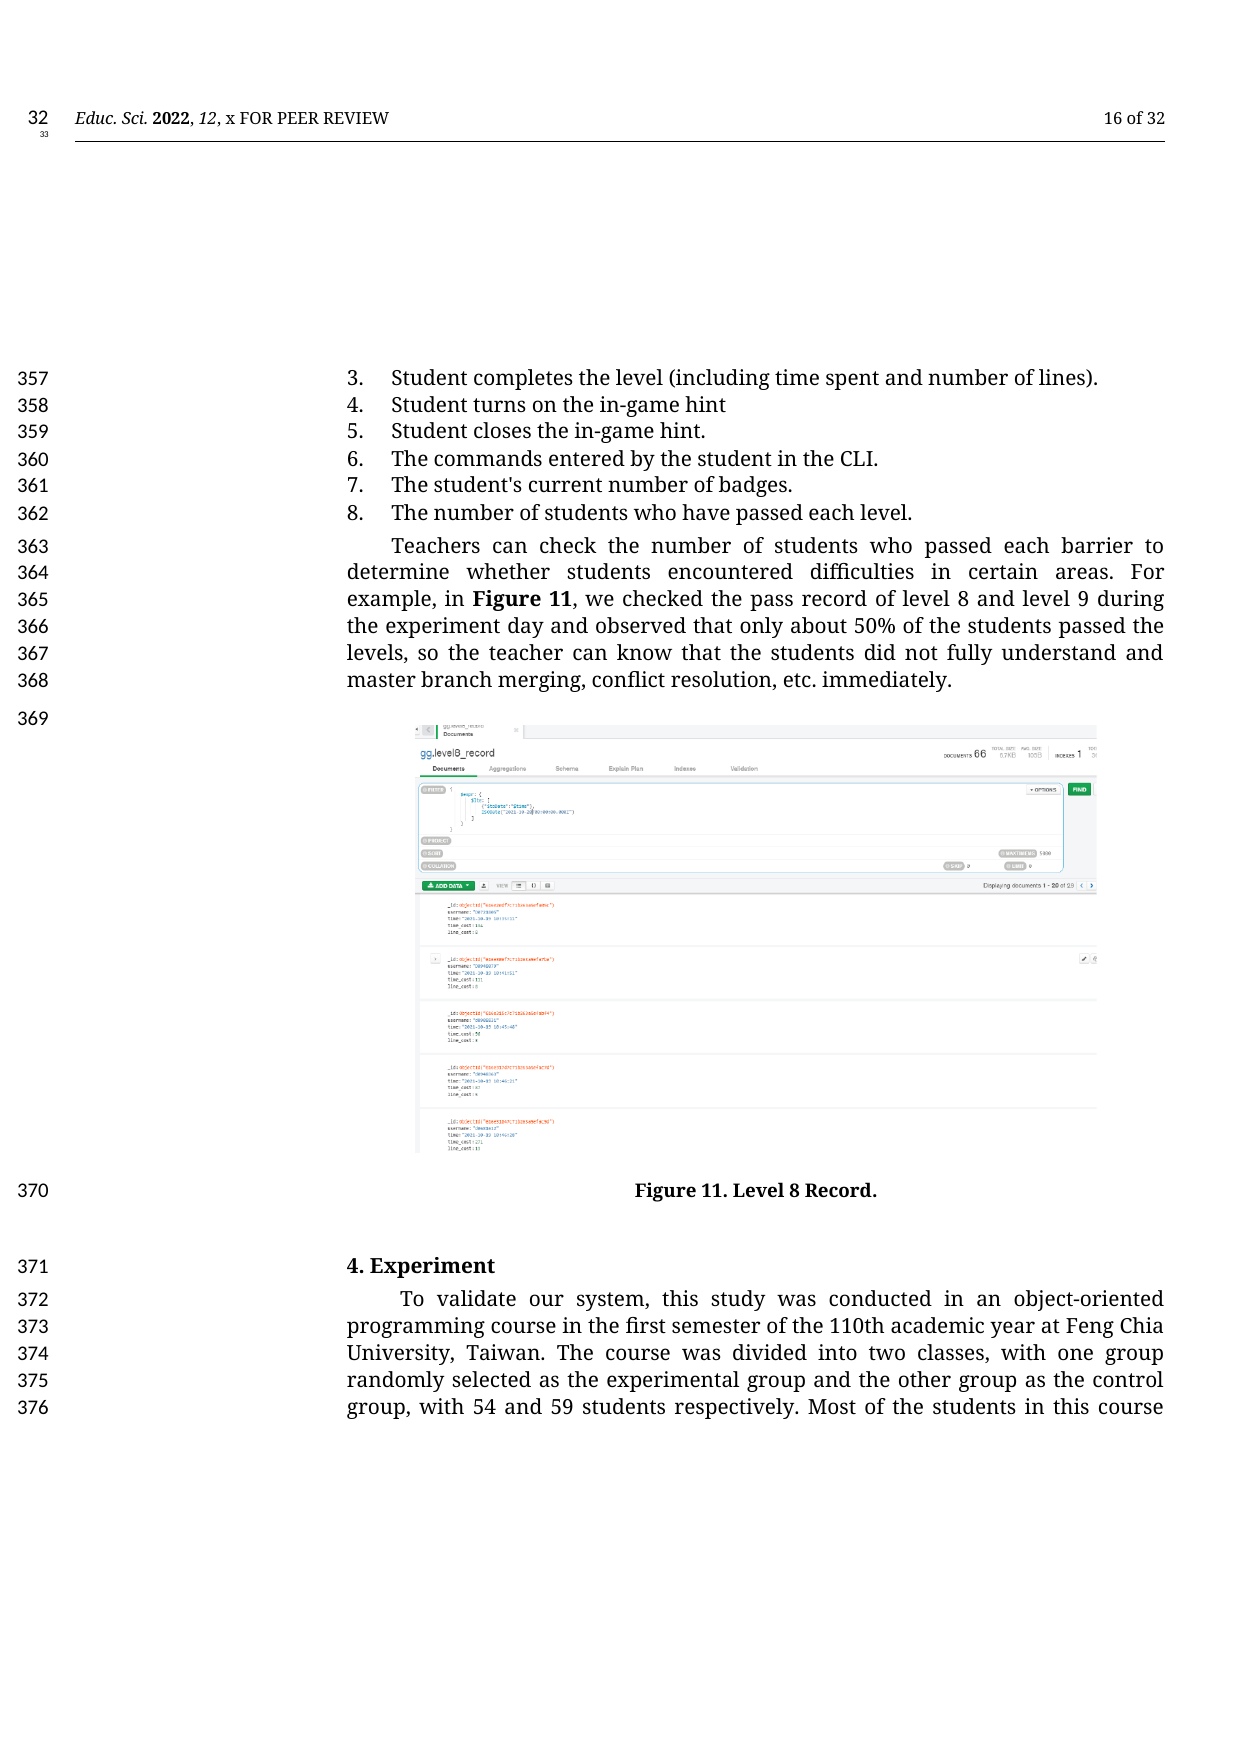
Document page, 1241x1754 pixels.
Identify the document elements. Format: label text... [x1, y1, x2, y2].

list The number of students who have passed each level. [347, 498, 1165, 525]
text Teachers can check the number of students who passed each barrier to determine whether students encountered difficulties in certain areas. For example, in Figure 11, we checked the pass record of level 8 and level 9 during the experiment day and observed that only about 50% of the students passed the levels, so the teacher can know that the students did not fully understand and master branch merging, conflict resolution, etc. immediately. [347, 532, 1165, 694]
subtitle 4. Experiment [347, 1252, 1165, 1279]
list Student turns on the in-game hint [347, 390, 1165, 417]
list The student's current number of badges. [347, 471, 1165, 498]
text To validate our system, this study was conducted in an object-oriented programming course in the first semester of the 110th academic year at Feng Chia University, Taiwan. The course was divided into two classes, with one group randomly selected as the experimental group and the other group as the control group, with 54 and 59 students respectively. Most of the students in this course [347, 1285, 1165, 1421]
list Student closes the in-game hint. [347, 417, 1165, 444]
list Student completes the level (including time spent and number of lines). [347, 363, 1165, 390]
list The commands entered by the student in the CLI. [347, 444, 1165, 471]
text Figure 11. Level 8 Record. [347, 1178, 1165, 1202]
